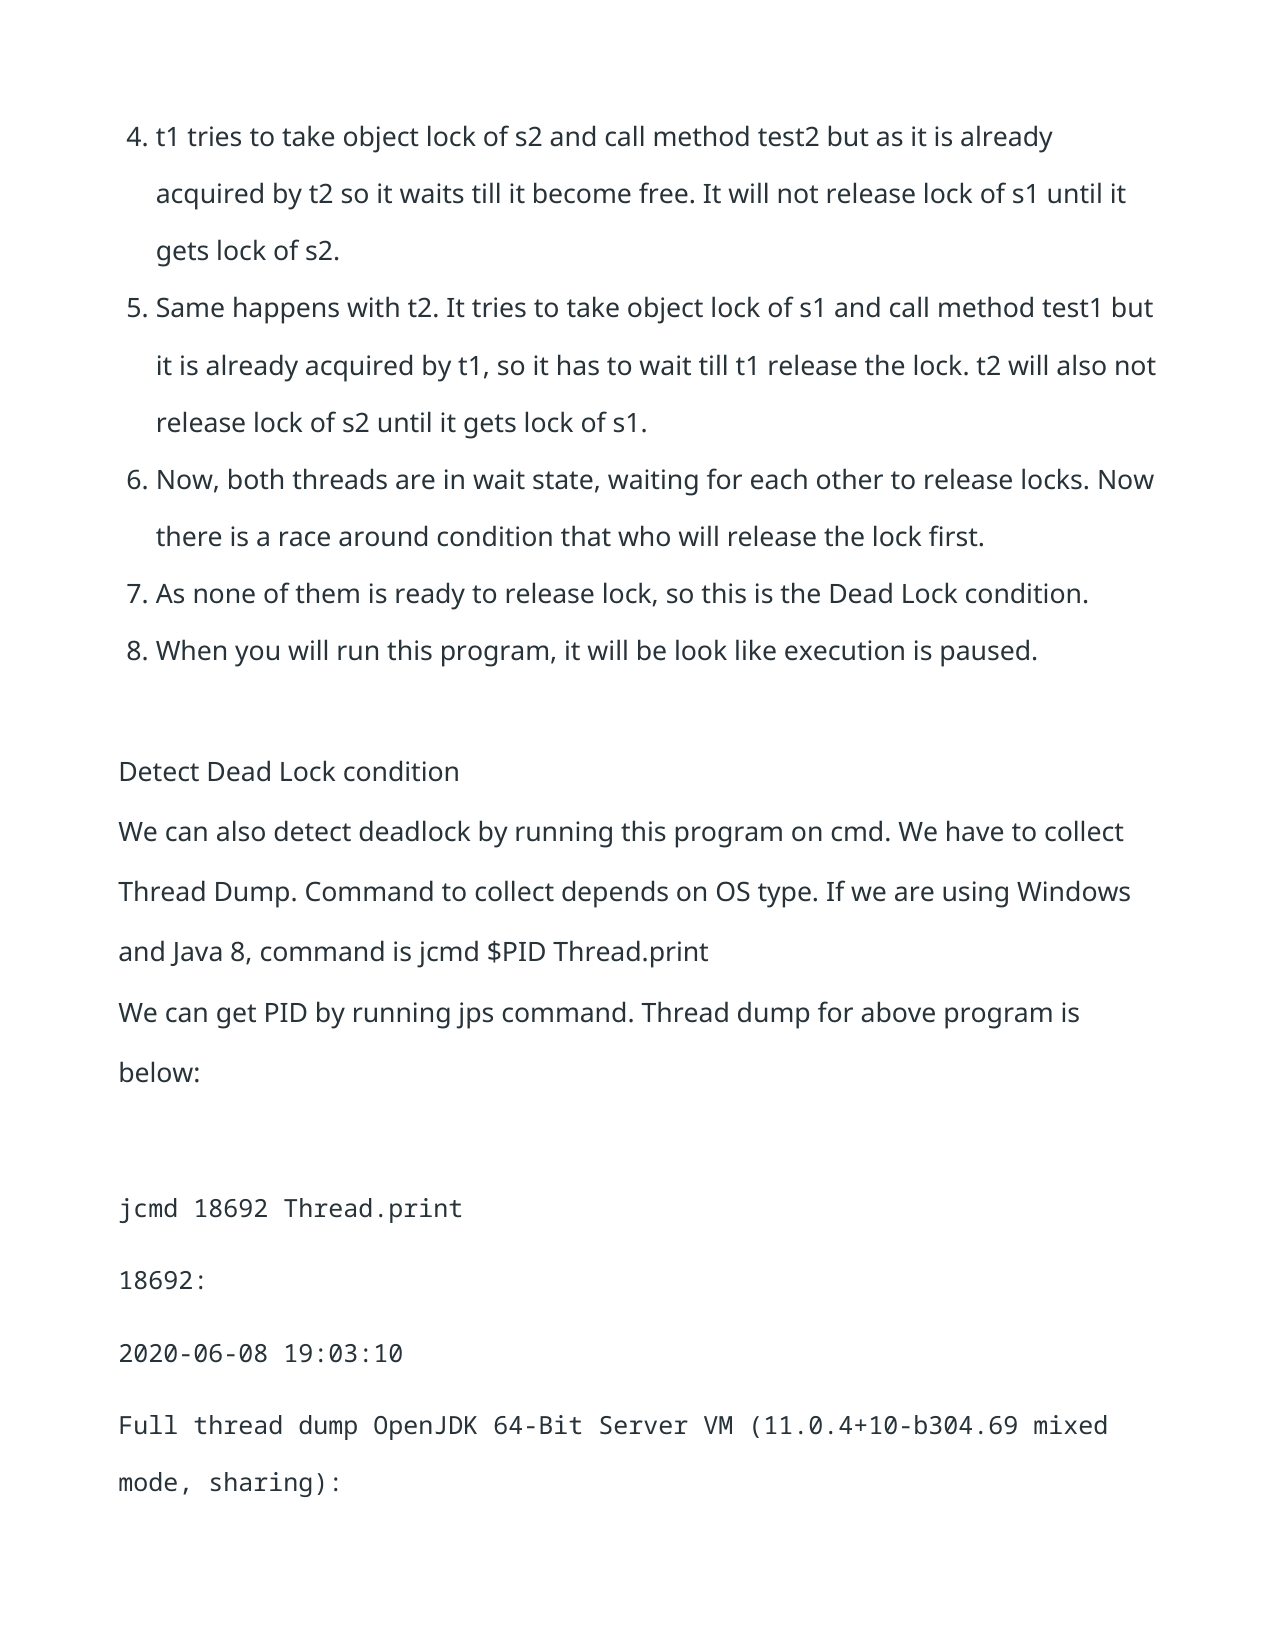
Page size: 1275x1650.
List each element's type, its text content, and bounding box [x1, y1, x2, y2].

list Same happens with t2. It tries to take object lock of s1 and call method test1 but it is already acquired by t1, so it has to wait till t1 release the lock. t2 will also not release lock of s2 until it gets lock of s1. [156, 289, 1157, 440]
text We can also detect deadlock by running this program on cmd. We have to collect Thread Dump. Command to collect depends on OS type. If we are using Windows and Java 8, command is jcmd $PID Thread.print We can get PID by running jps command. Thread dump for above program is below: [118, 813, 1157, 1151]
text jcmd 18692 Thread.print [118, 1190, 1157, 1224]
text Detect Dead Lock condition [118, 752, 1157, 789]
text Full thread dump OpenJDK 64-Bit Server VM (11.0.4+10-b304.69 mixed mode, sharing): [118, 1408, 1157, 1499]
list Now, both threads are in wait state, waiting for each other to release locks. Now there is a race around condition that who will release the lock first. [156, 461, 1157, 554]
text 2020-06-08 19:03:10 [118, 1335, 1157, 1369]
text 18692: [118, 1263, 1157, 1297]
list When you will run this program, it will be look like execution is paused. [156, 632, 1157, 668]
list As none of them is ready to release lock, so this is the Dead Lock condition. [156, 575, 1157, 611]
list t1 tries to take object lock of s2 and call method test2 but as it is already acquired by t2 so it waits till it become free. It will not release lock of s1 until it gets lock of s2. [156, 118, 1157, 268]
